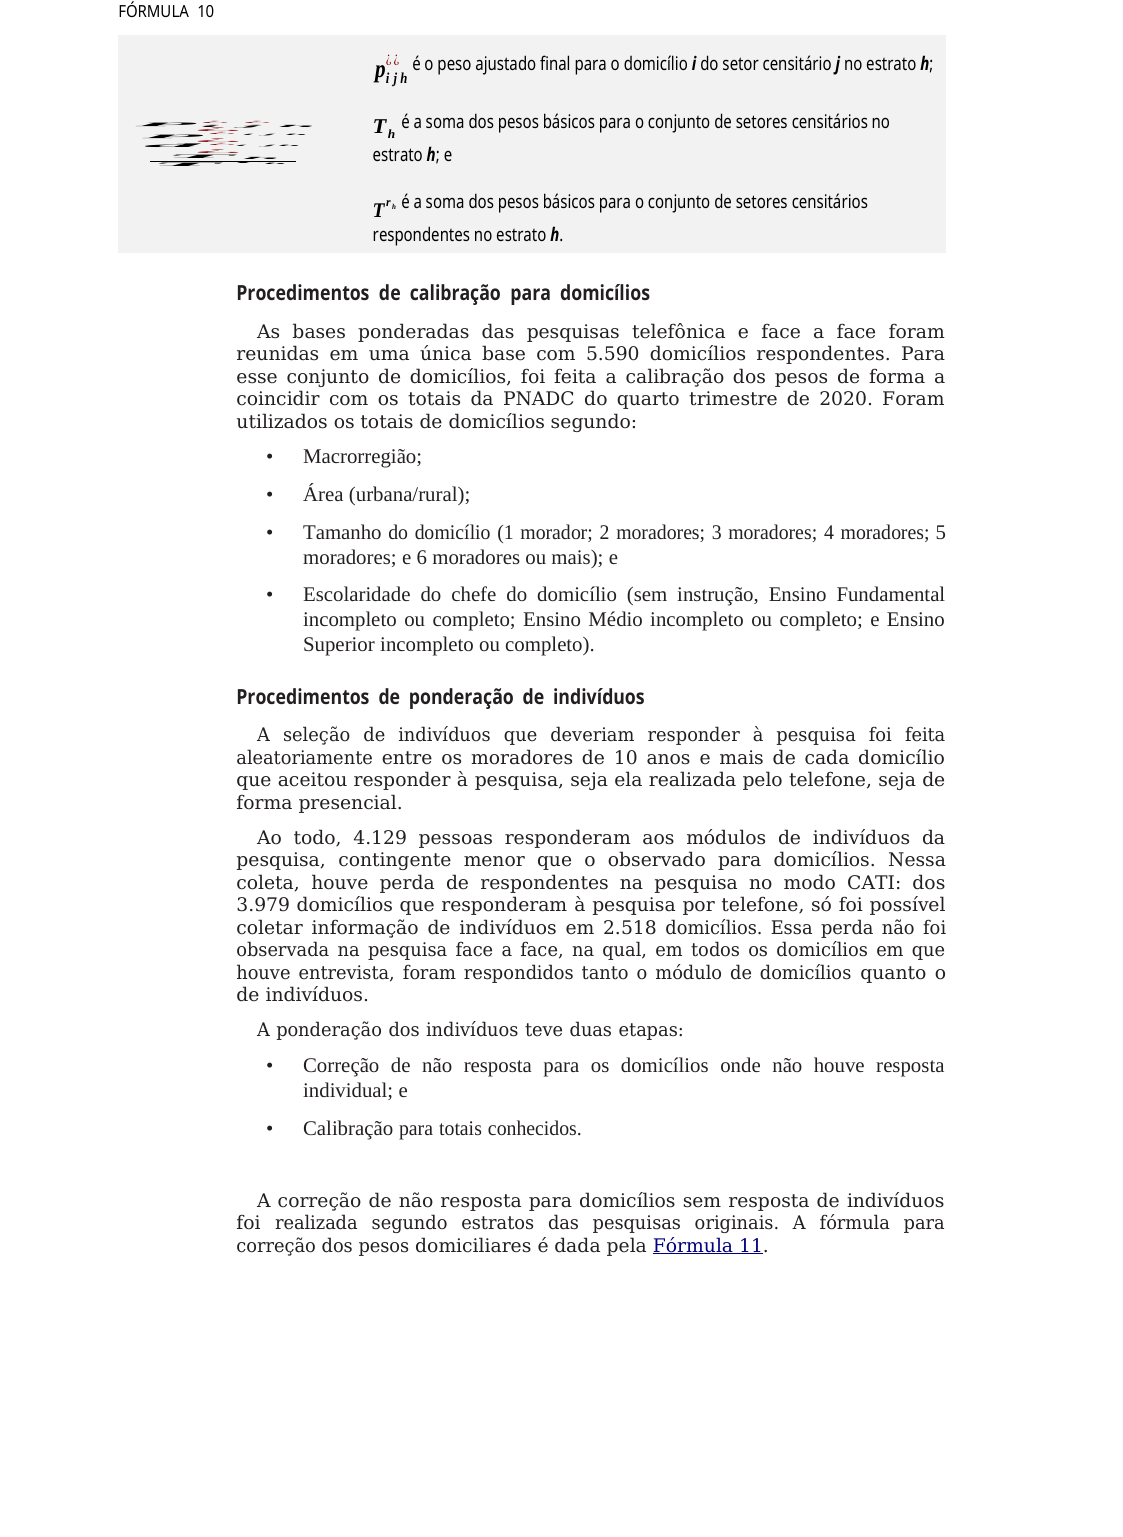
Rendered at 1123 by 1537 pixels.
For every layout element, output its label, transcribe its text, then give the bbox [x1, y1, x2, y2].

text As bases ponderadas das pesquisas telefônica e face a face foram reunidas em uma única base com 5.590 domicílios respondentes. Para esse conjunto de domicílios, foi feita a calibração dos pesos de forma a coincidir com os totais da PNADC do quarto trimestre de 2020. Foram utilizados os totais de domicílios segundo: [236, 319, 946, 432]
subtitle Procedimentos de calibração para domicílios [236, 278, 946, 307]
list Escolaridade do chefe do domicílio (sem instrução, Ensino Fundamental incompleto ou completo; Ensino Médio incompleto ou completo; e Ensino Superior incompleto ou completo). [266, 582, 946, 656]
text A seleção de indivíduos que deveriam responder à pesquisa foi feita aleatoriamente entre os moradores de 10 anos e mais de cada domicílio que aceitou responder à pesquisa, seja ela realizada pelo telefone, seja de forma presencial. [236, 723, 946, 813]
text A ponderação dos indivíduos teve duas etapas: [236, 1018, 946, 1041]
list Tamanho do domicílio (1 morador; 2 moradores; 3 moradores; 4 moradores; 5 moradores; e 6 moradores ou mais); e [266, 520, 946, 569]
subtitle Procedimentos de ponderação de indivíduos [236, 682, 946, 711]
list Calibração para totais conhecidos. [266, 1116, 946, 1140]
table_header é o peso ajustado final para o domicílio i do setor censitário j no estrato h; é a soma dos pesos básicos para o conjunto de setores censitários no estrato h; e é a soma dos pesos básicos para o conjunto de setores censitários respondentes no estrato h. [361, 35, 946, 253]
list Correção de não resposta para os domicílios onde não houve resposta individual; e [266, 1053, 946, 1102]
text A correção de não resposta para domicílios sem resposta de indivíduos foi realizada segundo estratos das pesquisas originais. A fórmula para correção dos pesos domiciliares é dada pela Fórmula 11. [236, 1188, 946, 1256]
list Área (urbana/rural); [266, 482, 946, 506]
table_header [118, 35, 361, 253]
text Ao todo, 4.129 pessoas responderam aos módulos de indivíduos da pesquisa, contingente menor que o observado para domicílios. Nessa coleta, houve perda de respondentes na pesquisa no modo CATI: dos 3.979 domicílios que responderam à pesquisa por telefone, só foi possível coletar informação de indivíduos em 2.518 domicílios. Essa perda não foi observada na pesquisa face a face, na qual, em todos os domicílios em que houve entrevista, foram respondidos tanto o módulo de domicílios quanto o de indivíduos. [236, 826, 946, 1006]
text FÓRMULA 10 [118, 0, 946, 23]
list Macrorregião; [266, 444, 946, 468]
